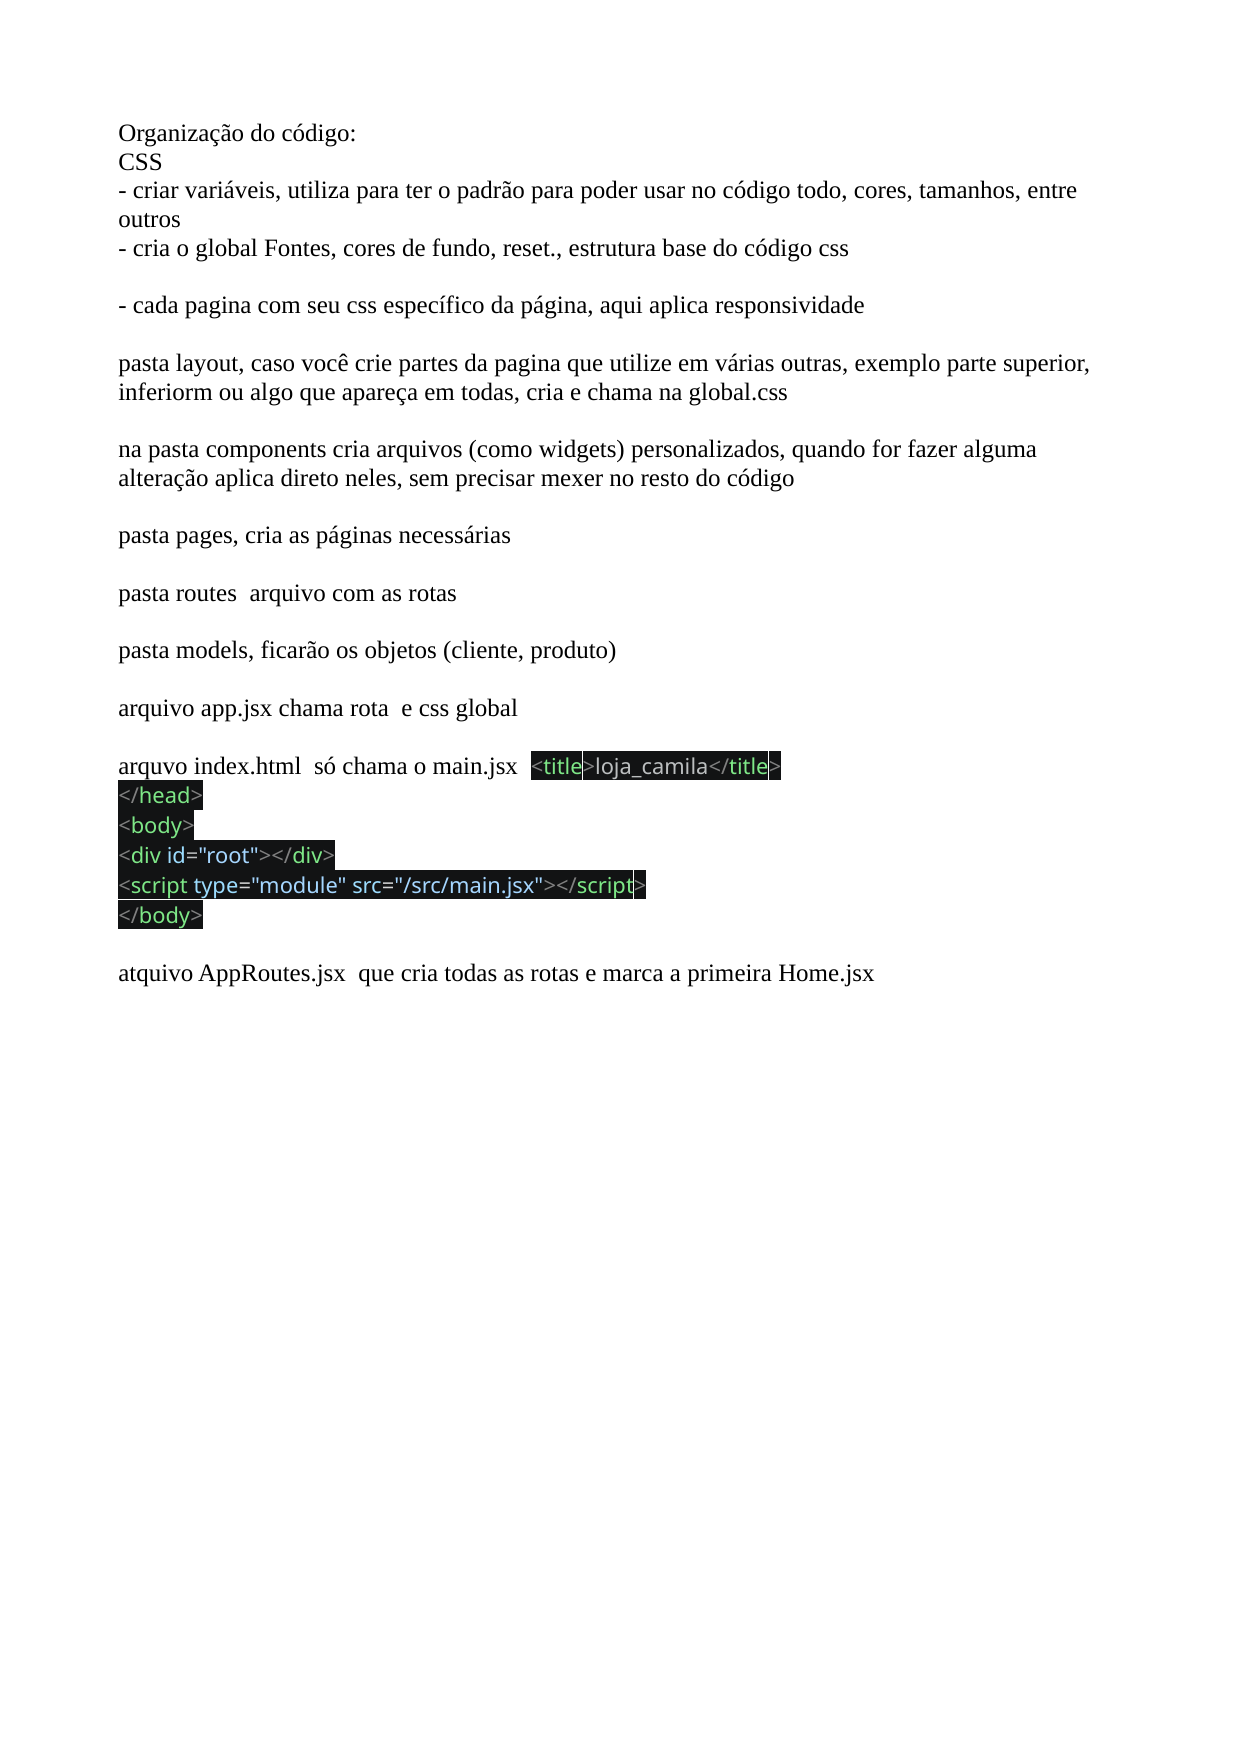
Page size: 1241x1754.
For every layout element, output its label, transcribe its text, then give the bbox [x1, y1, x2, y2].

text </body> [118, 899, 1122, 929]
text - cada pagina com seu css específico da página, aqui aplica responsividade [118, 291, 1122, 319]
text </head> [118, 780, 1122, 810]
text Organização do código: [118, 118, 1122, 147]
text - cria o global Fontes, cores de fundo, reset., estrutura base do código css [118, 233, 1122, 262]
text <div id="root"></div> [118, 840, 1122, 870]
text pasta pages, cria as páginas necessárias [118, 521, 1122, 549]
text <script type="module" src="/src/main.jsx"></script> [118, 870, 1122, 899]
text pasta models, ficarão os objetos (cliente, produto) [118, 636, 1122, 664]
text arquivo app.jsx chama rota e css global [118, 693, 1122, 722]
text pasta routes arquivo com as rotas [118, 578, 1122, 607]
text <body> [118, 810, 1122, 840]
text CSS [118, 147, 1122, 176]
text arquvo index.html só chama o main.jsx <title>loja_camila</title> [118, 751, 1122, 780]
text pasta layout, caso você crie partes da pagina que utilize em várias outras, exemplo parte superior, inferiorm ou algo que apareça em todas, cria e chama na global.css [118, 348, 1122, 406]
text atquivo AppRoutes.jsx que cria todas as rotas e marca a primeira Home.jsx [118, 958, 1122, 987]
text - criar variáveis, utiliza para ter o padrão para poder usar no código todo, cores, tamanhos, entre outros [118, 176, 1122, 233]
text na pasta components cria arquivos (como widgets) personalizados, quando for fazer alguma alteração aplica direto neles, sem precisar mexer no resto do código [118, 434, 1122, 492]
